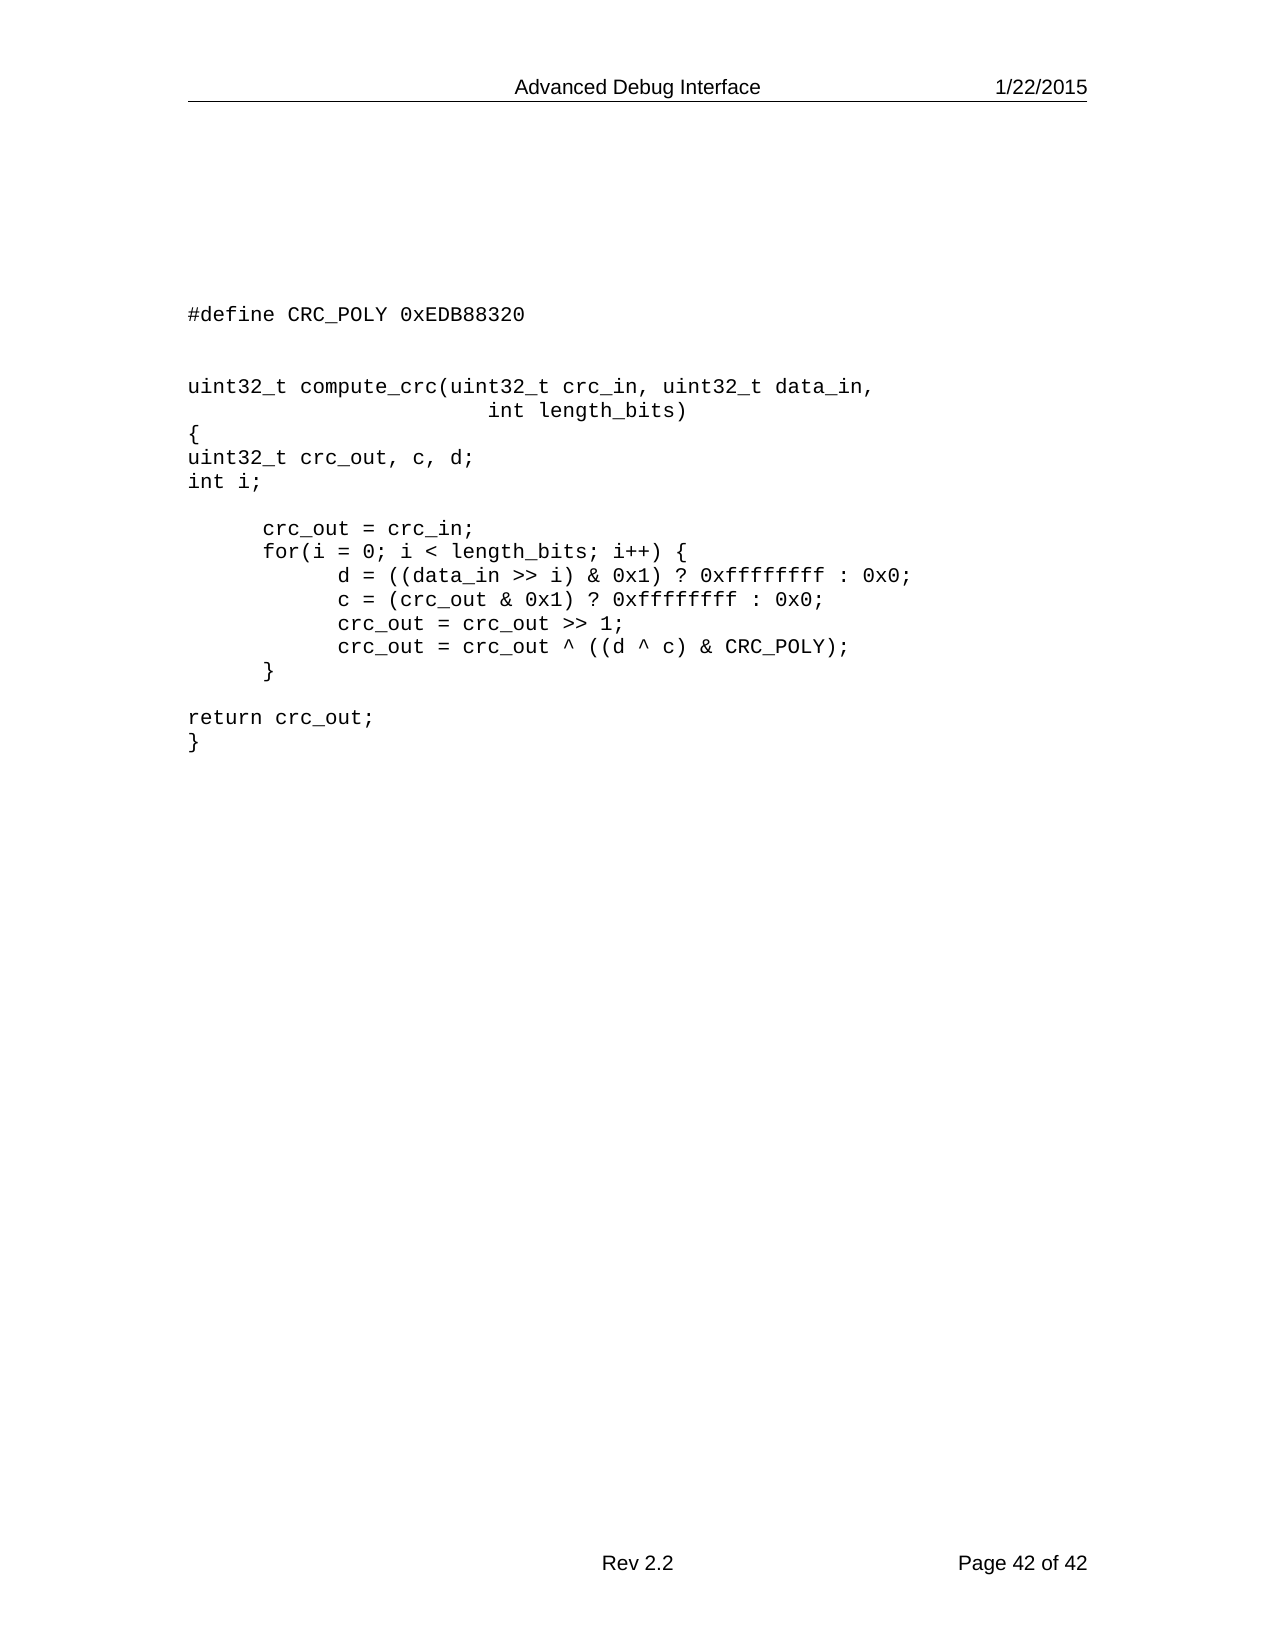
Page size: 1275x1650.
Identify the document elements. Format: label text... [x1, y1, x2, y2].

text { [187, 423, 1087, 447]
text crc_out = crc_in; [187, 518, 1087, 542]
text } [187, 731, 1087, 754]
text int length_bits) [187, 400, 1087, 423]
text return crc_out; [187, 707, 1087, 731]
text uint32_t crc_out, c, d; [187, 447, 1087, 471]
text c = (crc_out & 0x1) ? 0xffffffff : 0x0; [187, 589, 1087, 612]
text uint32_t compute_crc(uint32_t crc_in, uint32_t data_in, [187, 376, 1087, 400]
text int i; [187, 471, 1087, 494]
text #define CRC_POLY 0xEDB88320 [187, 304, 1087, 327]
text crc_out = crc_out >> 1; [187, 612, 1087, 636]
text for(i = 0; i < length_bits; i++) { [187, 542, 1087, 565]
text } [187, 660, 1087, 683]
text crc_out = crc_out ^ ((d ^ c) & CRC_POLY); [187, 636, 1087, 660]
text d = ((data_in >> i) & 0x1) ? 0xffffffff : 0x0; [187, 565, 1087, 589]
